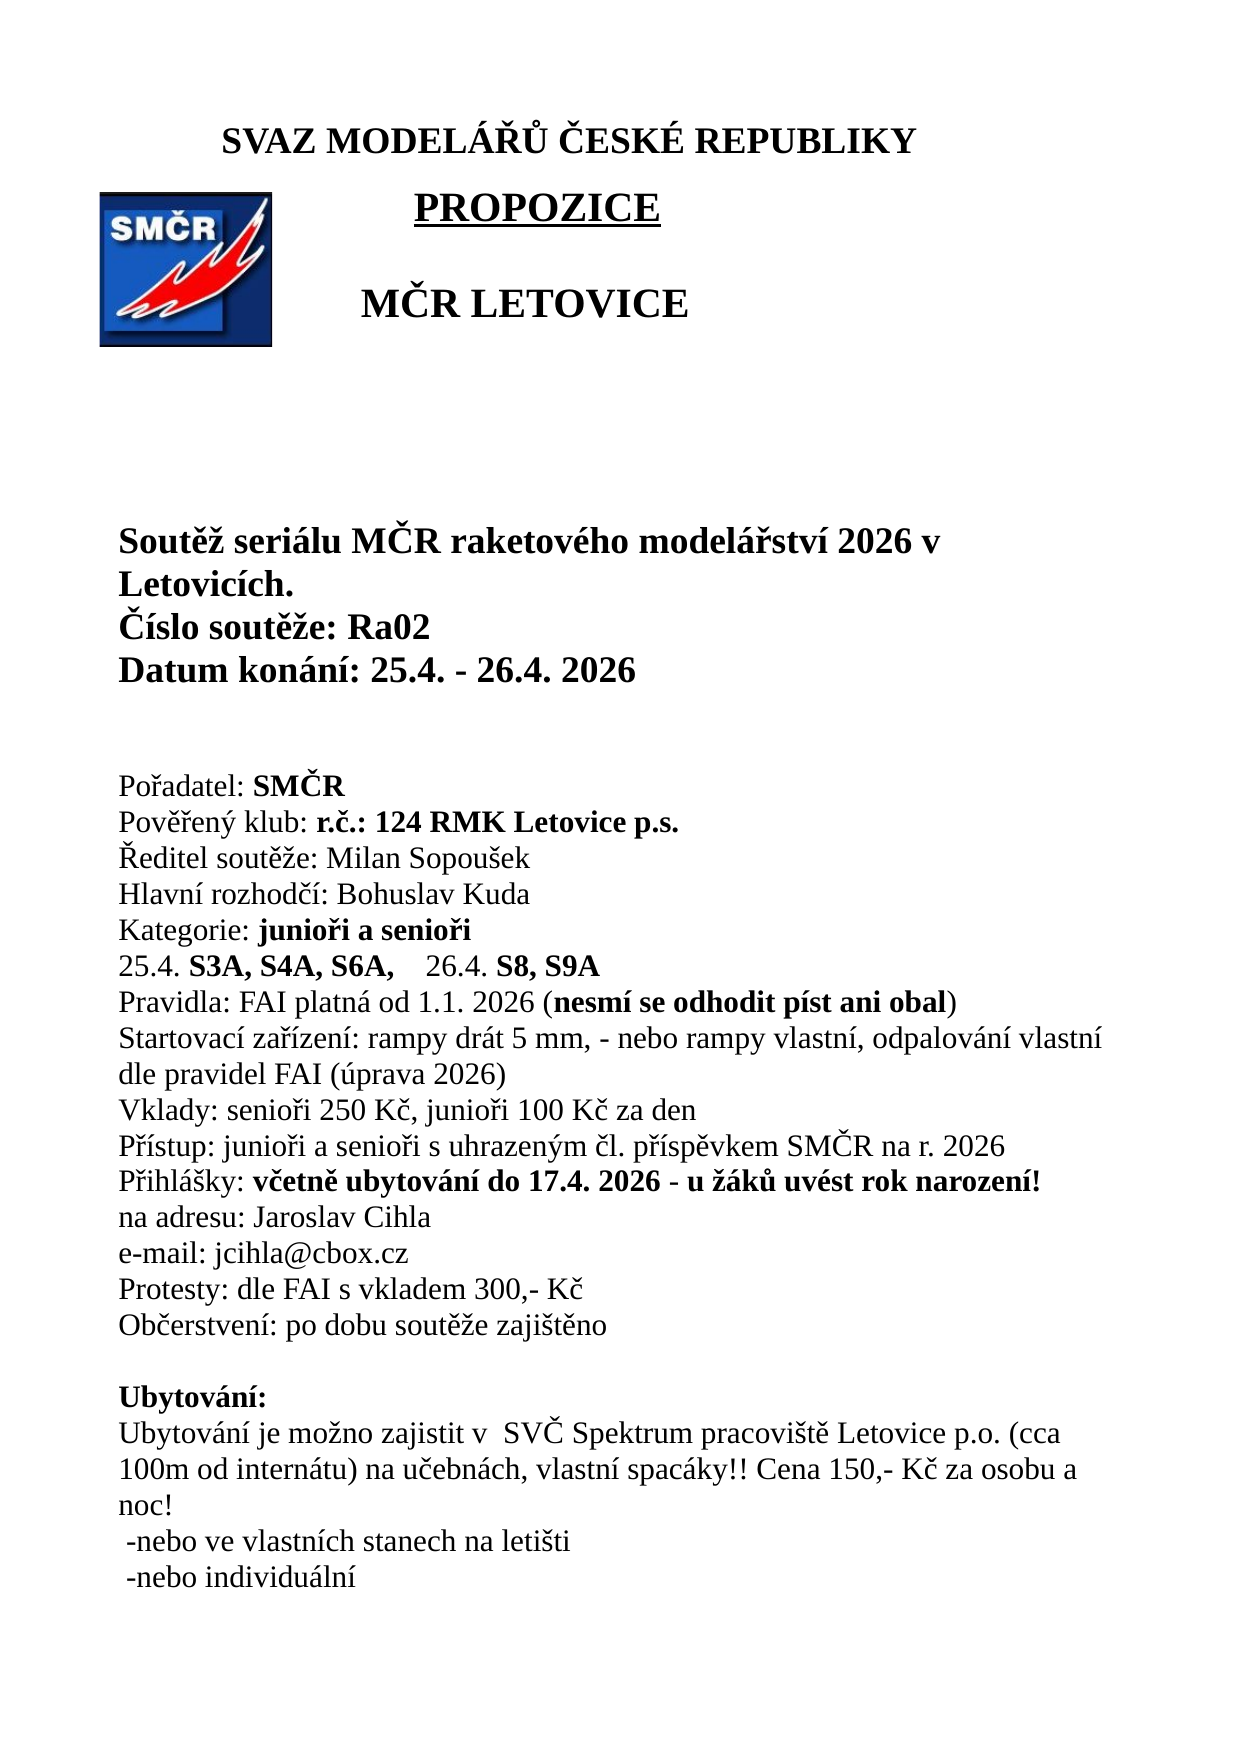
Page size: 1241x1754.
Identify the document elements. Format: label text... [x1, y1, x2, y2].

text Datum konání: 25.4. - 26.4. 2026 [118, 648, 1122, 691]
text Pořadatel: SMČR [118, 767, 1122, 803]
text Vklady: senioři 250 Kč, junioři 100 Kč za den [118, 1091, 1122, 1127]
text PROPOZICE [118, 183, 1122, 231]
text Přihlášky: včetně ubytování do 17.4. 2026 - u žáků uvést rok narození! [118, 1163, 1122, 1199]
text Přístup: junioři a senioři s uhrazeným čl. příspěvkem SMČR na r. 2026 [118, 1127, 1122, 1163]
text Soutěž seriálu MČR raketového modelářství 2026 v Letovicích. [118, 518, 1122, 604]
text Ubytování je možno zajistit v SVČ Spektrum pracoviště Letovice p.o. (cca 100m od internátu) na učebnách, vlastní spacáky!! Cena 150,- Kč za osobu a noc! [118, 1414, 1122, 1522]
text Ubytování: [118, 1378, 1122, 1414]
text Pověřený klub: r.č.: 124 RMK Letovice p.s. [118, 803, 1122, 839]
text Pravidla: FAI platná od 1.1. 2026 (nesmí se odhodit píst ani obal) [118, 983, 1122, 1019]
text MČR LETOVICE [273, 279, 1122, 327]
text -nebo ve vlastních stanech na letišti [118, 1522, 1122, 1558]
text Kategorie: junioři a senioři [118, 911, 1122, 947]
text 25.4. S3A, S4A, S6A, 26.4. S8, S9A [118, 947, 1122, 983]
text Hlavní rozhodčí: Bohuslav Kuda [118, 875, 1122, 911]
text e-mail: jcihla@cbox.cz [118, 1234, 1122, 1271]
text Protesty: dle FAI s vkladem 300,- Kč [118, 1271, 1122, 1306]
text Číslo soutěže: Ra02 [118, 604, 1122, 648]
text Občerstvení: po dobu soutěže zajištěno [118, 1306, 1122, 1342]
picture [99, 192, 273, 347]
text Ředitel soutěže: Milan Sopoušek [118, 839, 1122, 875]
text -nebo individuální [118, 1558, 1122, 1594]
text na adresu: Jaroslav Cihla [118, 1199, 1122, 1234]
text Startovací zařízení: rampy drát 5 mm, - nebo rampy vlastní, odpalování vlastní dle pravidel FAI (úprava 2026) [118, 1019, 1122, 1091]
text SVAZ MODELÁŘŮ ČESKÉ REPUBLIKY [118, 118, 1122, 161]
